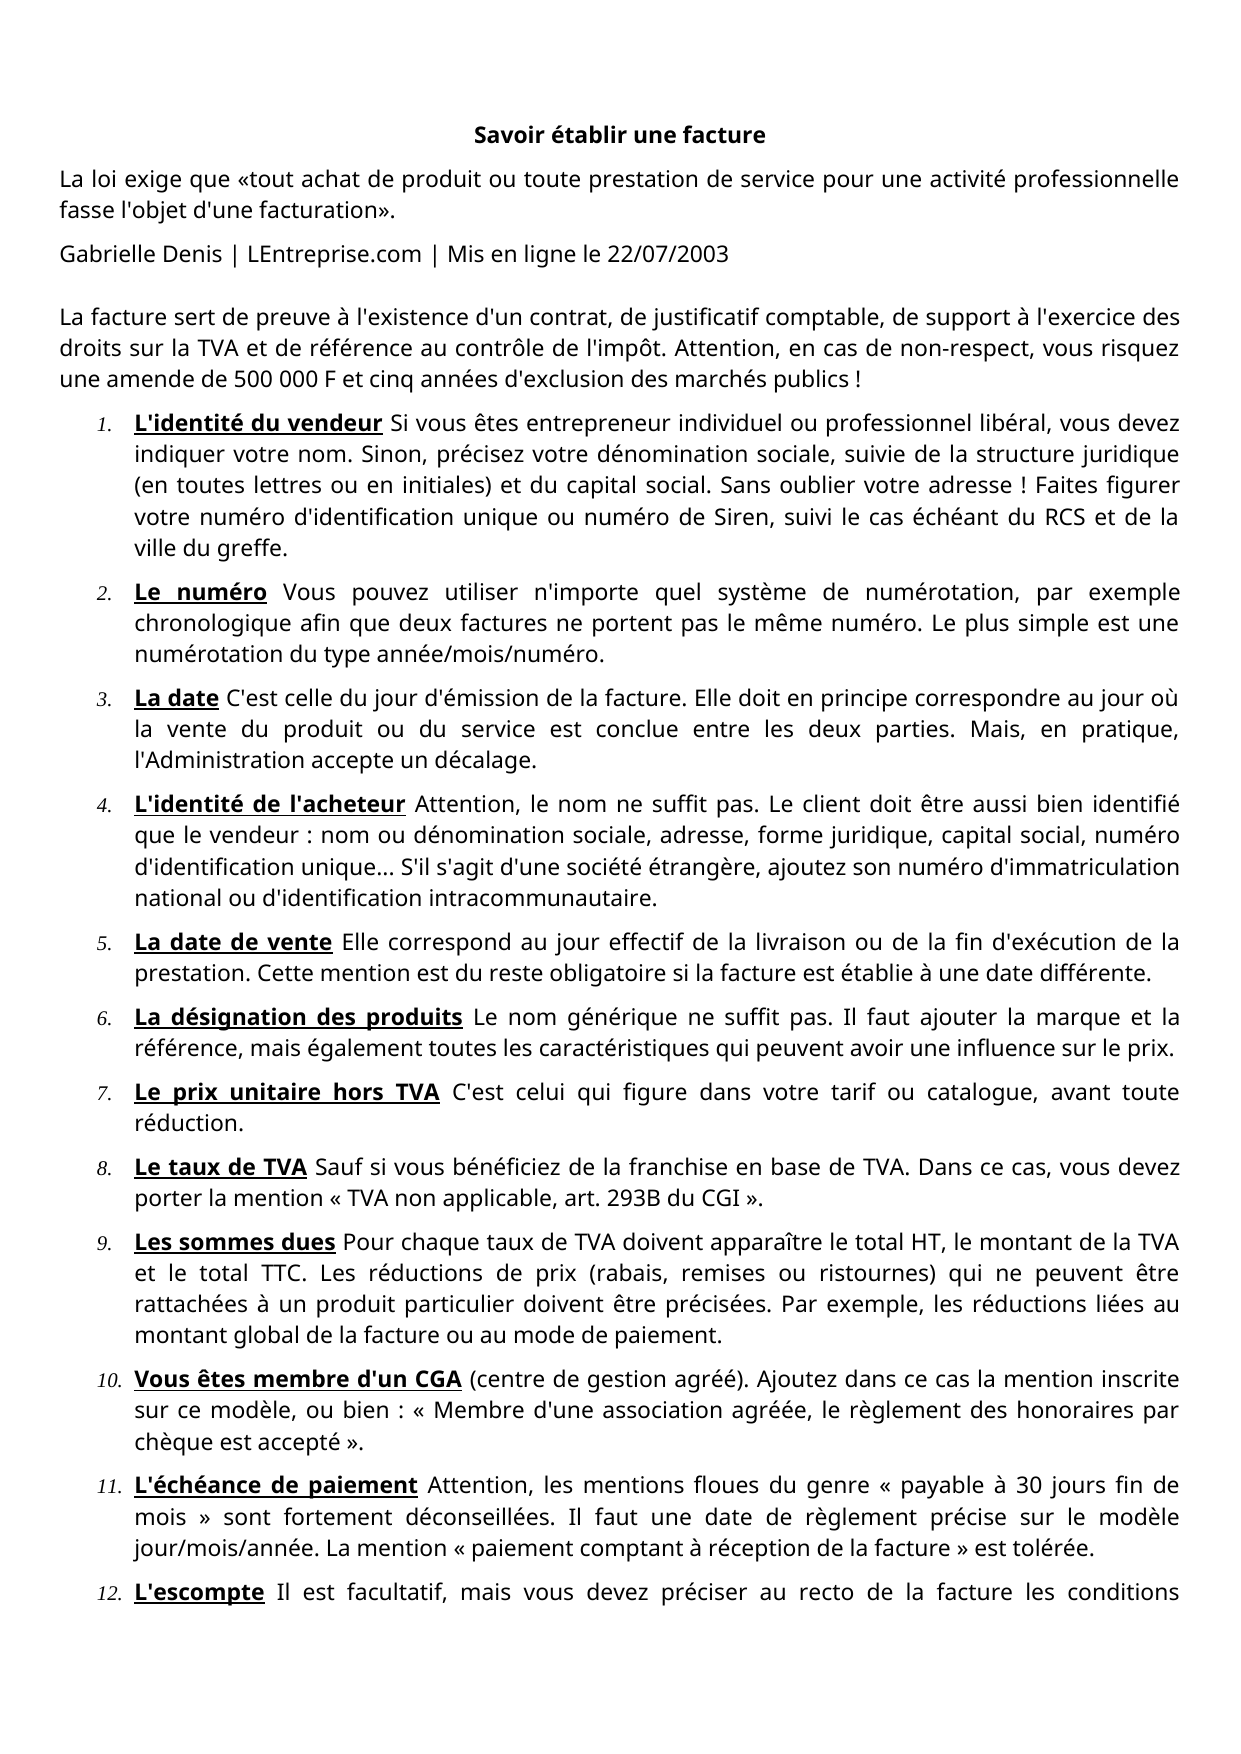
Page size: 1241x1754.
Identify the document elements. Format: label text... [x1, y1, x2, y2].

list La date C'est celle du jour d'émission de la facture. Elle doit en principe correspondre au jour où la vente du produit ou du service est conclue entre les deux parties. Mais, en pratique, l'Administration accepte un décalage. [97, 682, 1181, 776]
list La désignation des produits Le nom générique ne suffit pas. Il faut ajouter la marque et la référence, mais également toutes les caractéristiques qui peuvent avoir une influence sur le prix. [97, 1001, 1181, 1063]
list L'escompte Il est facultatif, mais vous devez préciser au recto de la facture les conditions [97, 1576, 1181, 1607]
list Le taux de TVA Sauf si vous bénéficiez de la franchise en base de TVA. Dans ce cas, vous devez porter la mention « TVA non applicable, art. 293B du CGI ». [97, 1151, 1181, 1213]
list La date de vente Elle correspond au jour effectif de la livraison ou de la fin d'exécution de la prestation. Cette mention est du reste obligatoire si la facture est établie à une date différente. [97, 926, 1181, 988]
list Les sommes dues Pour chaque taux de TVA doivent apparaître le total HT, le montant de la TVA et le total TTC. Les réductions de prix (rabais, remises ou ristournes) qui ne peuvent être rattachées à un produit particulier doivent être précisées. Par exemple, les réductions liées au montant global de la facture ou au mode de paiement. [97, 1226, 1181, 1351]
list Le numéro Vous pouvez utiliser n'importe quel système de numérotation, par exemple chronologique afin que deux factures ne portent pas le même numéro. Le plus simple est une numérotation du type année/mois/numéro. [97, 576, 1181, 669]
text La facture sert de preuve à l'existence d'un contrat, de justificatif comptable, de support à l'exercice des droits sur la TVA et de référence au contrôle de l'impôt. Attention, en cas de non-respect, vous risquez une amende de 500 000 F et cinq années d'exclusion des marchés publics ! [59, 301, 1181, 394]
list L'identité du vendeur Si vous êtes entrepreneur individuel ou professionnel libéral, vous devez indiquer votre nom. Sinon, précisez votre dénomination sociale, suivie de la structure juridique (en toutes lettres ou en initiales) et du capital social. Sans oublier votre adresse ! Faites figurer votre numéro d'identification unique ou numéro de Siren, suivi le cas échéant du RCS et de la ville du greffe. [97, 407, 1181, 563]
list Vous êtes membre d'un CGA (centre de gestion agréé). Ajoutez dans ce cas la mention inscrite sur ce modèle, ou bien : « Membre d'une association agréée, le règlement des honoraires par chèque est accepté ». [97, 1363, 1181, 1457]
text Gabrielle Denis | LEntreprise.com | Mis en ligne le 22/07/2003 [59, 238, 1181, 269]
list Le prix unitaire hors TVA C'est celui qui figure dans votre tarif ou catalogue, avant toute réduction. [97, 1076, 1181, 1138]
list L'échéance de paiement Attention, les mentions floues du genre « payable à 30 jours fin de mois » sont fortement déconseillées. Il faut une date de règlement précise sur le modèle jour/mois/année. La mention « paiement comptant à réception de la facture » est tolérée. [97, 1469, 1181, 1563]
text La loi exige que «tout achat de produit ou toute prestation de service pour une activité professionnelle fasse l'objet d'une facturation». [59, 163, 1181, 226]
list L'identité de l'acheteur Attention, le nom ne suffit pas. Le client doit être aussi bien identifié que le vendeur : nom ou dénomination sociale, adresse, forme juridique, capital social, numéro d'identification unique... S'il s'agit d'une société étrangère, ajoutez son numéro d'immatriculation national ou d'identification intracommunautaire. [97, 788, 1181, 913]
subtitle Savoir établir une facture [59, 119, 1181, 151]
